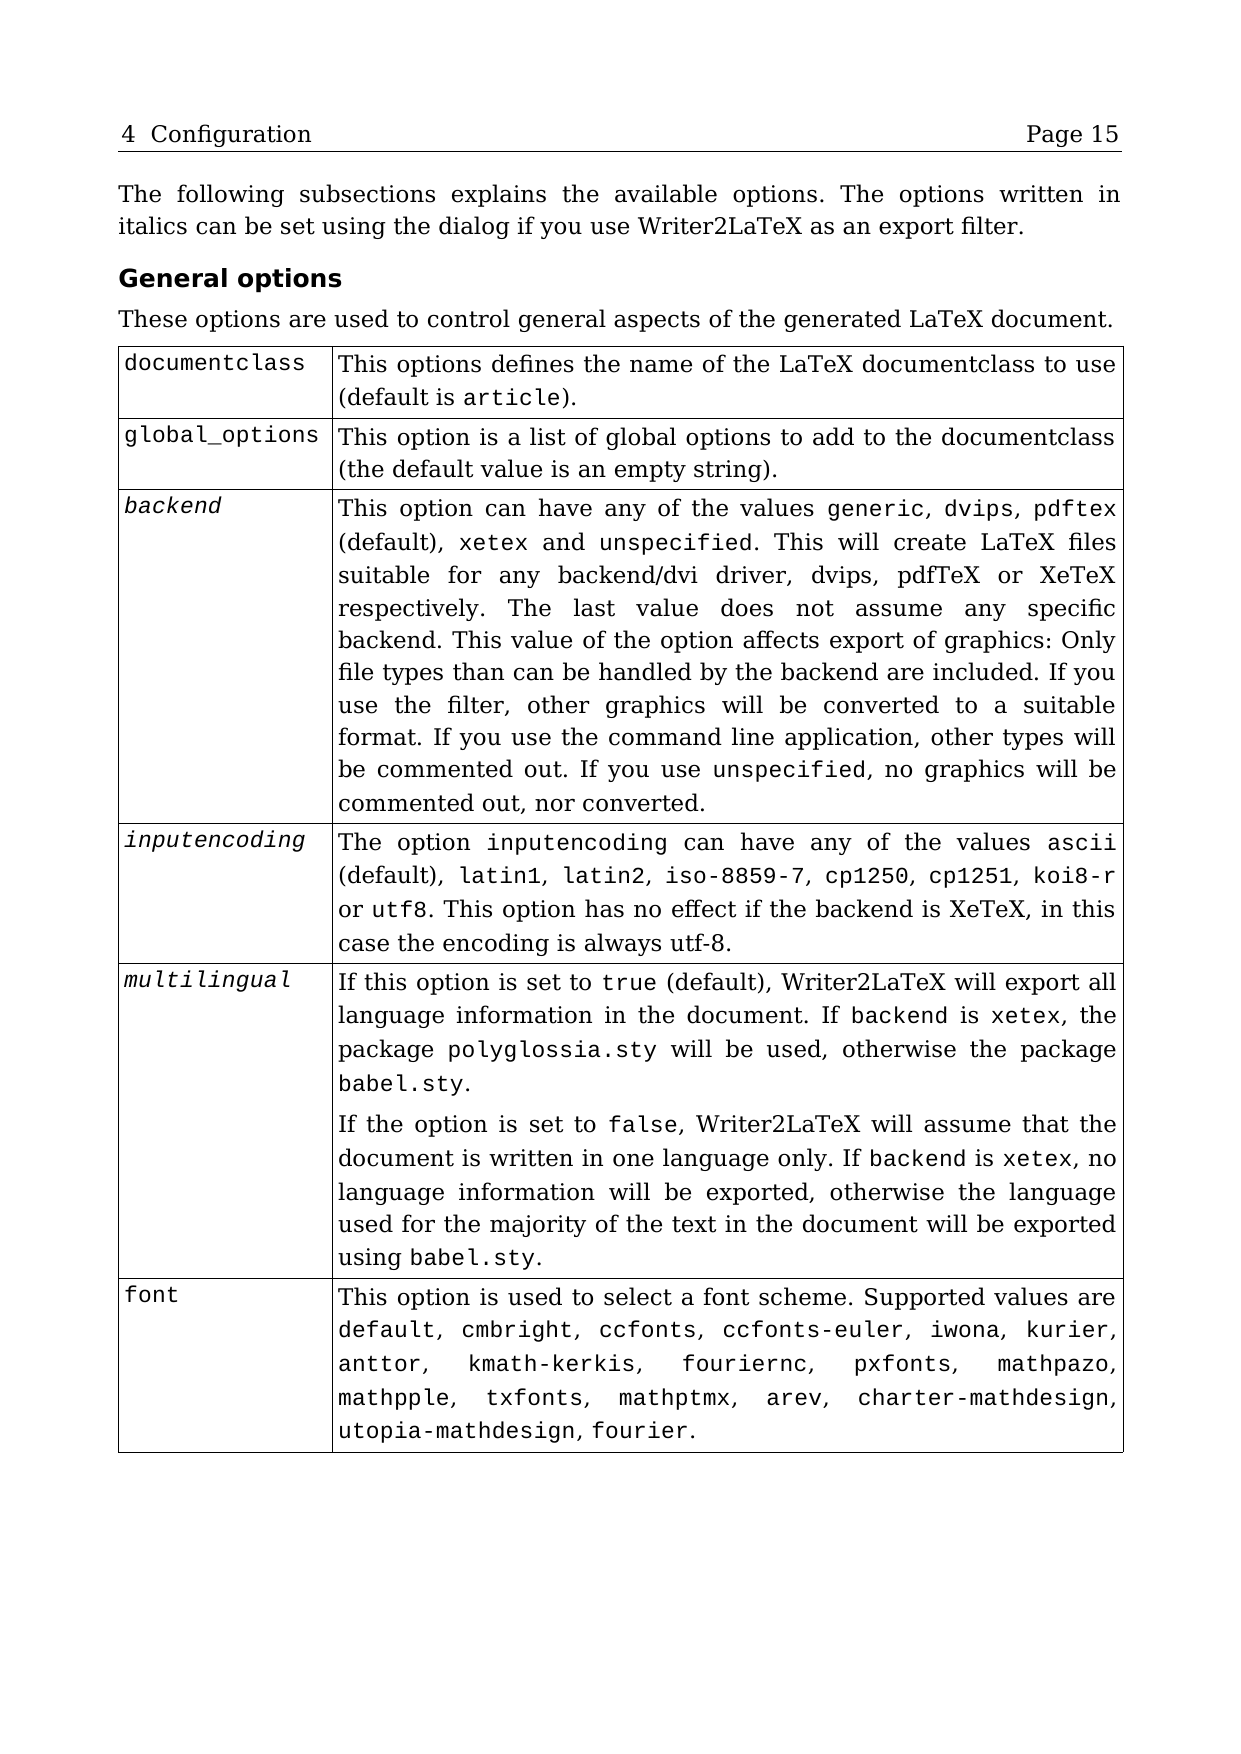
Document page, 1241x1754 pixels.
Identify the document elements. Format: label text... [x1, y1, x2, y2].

table_cell font [119, 1279, 332, 1452]
text The following subsections explains the available options. The options written in italics can be set using the dialog if you use Writer2LaTeX as an export filter. [118, 181, 1122, 240]
table_cell If this option is set to true (default), Writer2LaTeX will export all language information in the document. If backend is xetex, the package polyglossia.sty will be used, otherwise the package babel.sty. If the option is set to false, Writer2LaTeX will assume that the document is written in one language only. If backend is xetex, no language information will be exported, otherwise the language used for the majority of the text in the document will be exported using babel.sty. [333, 964, 1123, 1278]
table_cell The option inputencoding can have any of the values ascii (default), latin1, latin2, iso-8859-7, cp1250, cp1251, koi8-r or utf8. This option has no effect if the backend is XeTeX, in this case the encoding is always utf-8. [333, 824, 1123, 963]
table_cell backend [119, 490, 332, 823]
table_cell This option is a list of global options to add to the documentclass (the default value is an empty string). [333, 419, 1123, 489]
table_cell This option is used to select a font scheme. Supported values are default, cmbright, ccfonts, ccfonts-euler, iwona, kurier, anttor, kmath-kerkis, fouriernc, pxfonts, mathpazo, mathpple, txfonts, mathptmx, arev, charter-mathdesign, utopia-mathdesign, fourier. [333, 1279, 1123, 1452]
subtitle General options [118, 265, 1122, 294]
table_header documentclass [119, 347, 332, 418]
table_cell global_options [119, 419, 332, 489]
table_cell This option can have any of the values generic, dvips, pdftex (default), xetex and unspecified. This will create LaTeX files suitable for any backend/dvi driver, dvips, pdfTeX or XeTeX respectively. The last value does not assume any specific backend. This value of the option affects export of graphics: Only file types than can be handled by the backend are included. If you use the filter, other graphics will be converted to a suitable format. If you use the command line application, other types will be commented out. If you use unspecified, no graphics will be commented out, nor converted. [333, 490, 1123, 823]
table_header This options defines the name of the LaTeX documentclass to use (default is article). [333, 347, 1123, 418]
text These options are used to control general aspects of the generated LaTeX document. [118, 306, 1122, 333]
table_cell multilingual [119, 964, 332, 1278]
table_cell inputencoding [119, 824, 332, 963]
